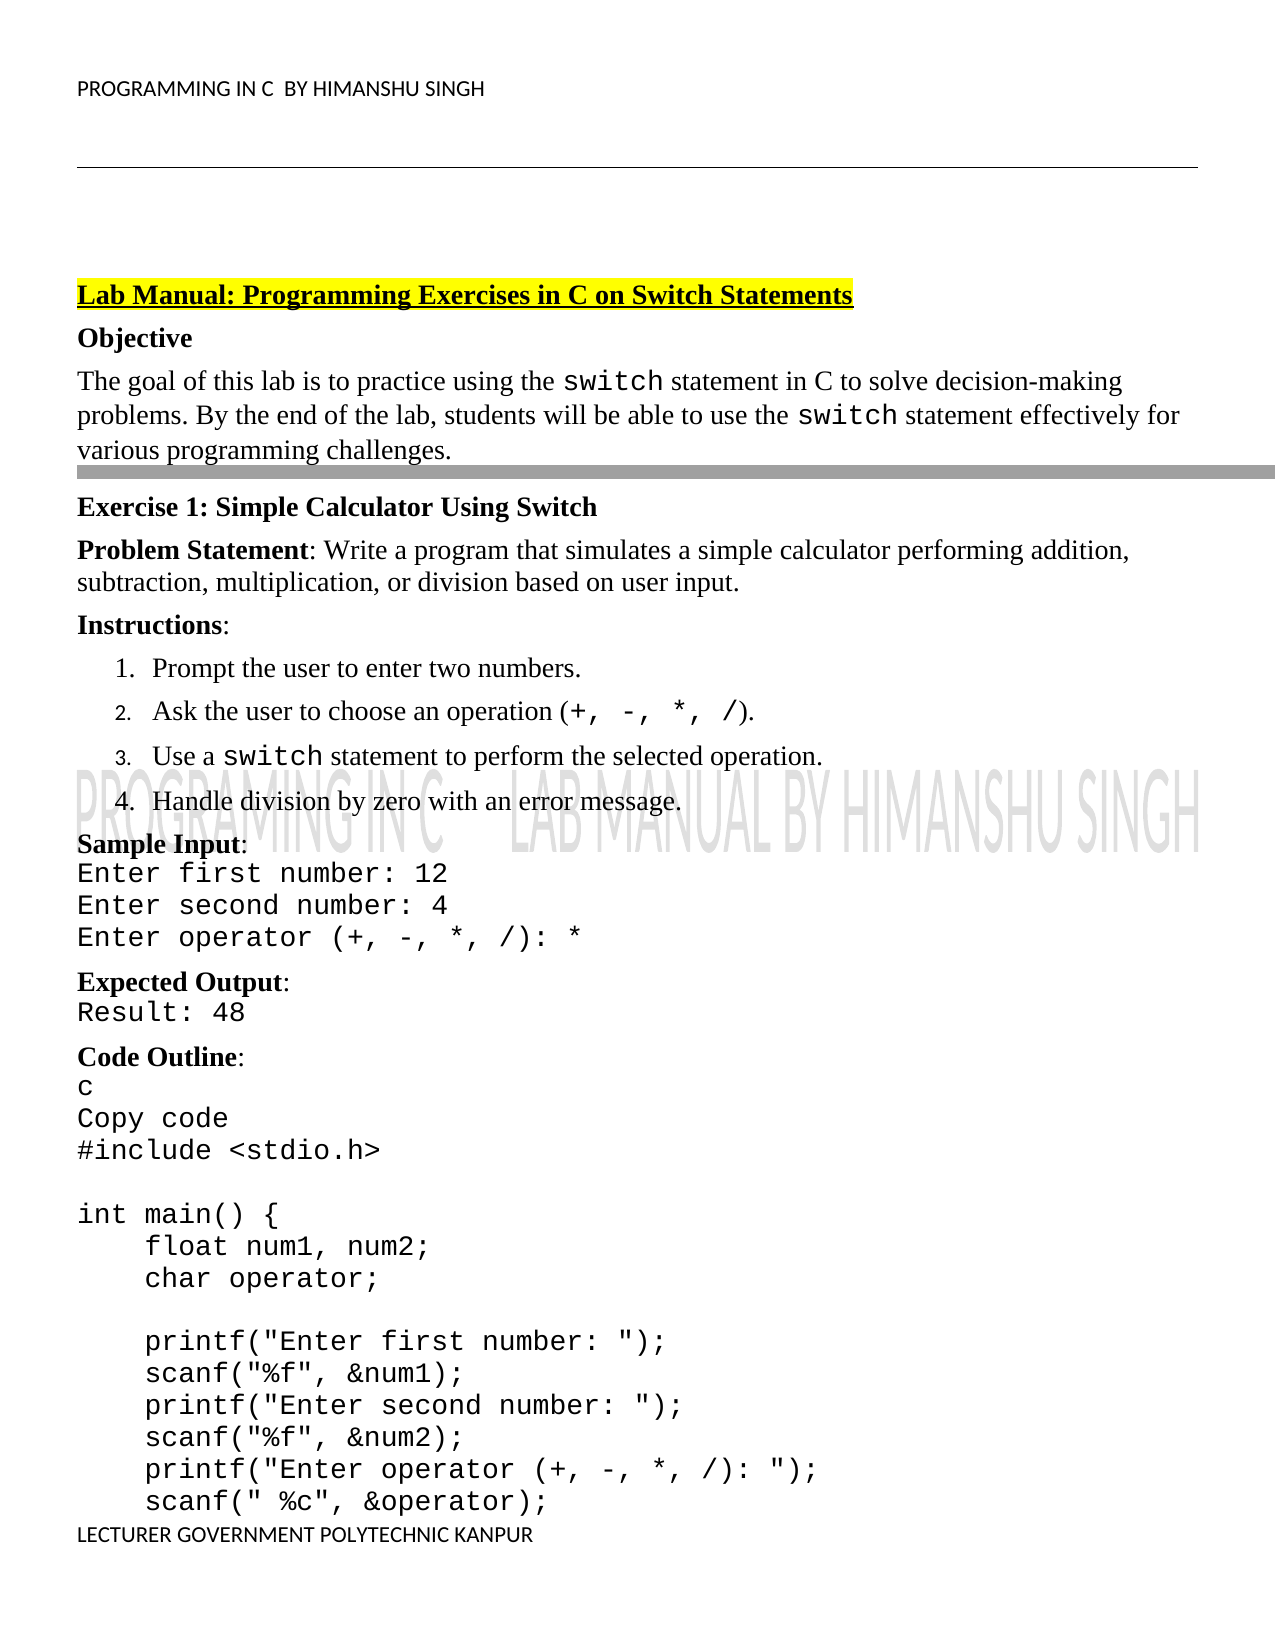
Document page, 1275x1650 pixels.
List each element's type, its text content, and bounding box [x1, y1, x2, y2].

text Enter first number: 12 [77, 859, 1198, 891]
text scanf("%f", &num1); [77, 1359, 1198, 1391]
text Sample Input: [517, 827, 532, 847]
list Prompt the user to enter two numbers. [114, 651, 1198, 683]
text The goal of this lab is to practice using the switch statement in C to solve decision-making problems. By the end of the lab, students will be able to use the switch statement effectively for various programming challenges. [77, 363, 1198, 465]
text scanf(" %c", &operator); [77, 1487, 1198, 1518]
text float num1, num2; [77, 1232, 1198, 1263]
text Problem Statement: Write a program that simulates a simple calculator performing addition, subtraction, multiplication, or division based on user input. [77, 533, 1198, 597]
text Sample Input: [205, 827, 1198, 859]
text Sample Input: [136, 827, 202, 859]
text Code Outline: [77, 1040, 1198, 1072]
text printf("Enter first number: "); [77, 1327, 1198, 1359]
text c [77, 1072, 1198, 1104]
text #include <stdio.h> [77, 1136, 1198, 1168]
text Exercise 1: Simple Calculator Using Switch [77, 490, 1198, 522]
text Sample Input: [77, 827, 132, 859]
text Enter operator (+, -, *, /): * [77, 923, 1198, 955]
list Handle division by zero with an error message. [330, 784, 368, 816]
text Objective [77, 321, 1198, 353]
text scanf("%f", &num2); [77, 1423, 1198, 1455]
text int main() { [77, 1200, 1198, 1232]
list Use a switch statement to perform the selected operation. [114, 739, 1198, 773]
text Lab Manual: Programming Exercises in C on Switch Statements [77, 278, 1198, 310]
text Copy code [77, 1104, 1198, 1136]
text Enter second number: 4 [77, 891, 1198, 923]
list Ask the user to choose an operation (+, -, *, /). [114, 693, 1198, 728]
text printf("Enter operator (+, -, *, /): "); [77, 1455, 1198, 1487]
text Result: 48 [77, 998, 1198, 1029]
text Expected Output: [77, 965, 1198, 998]
text printf("Enter second number: "); [77, 1391, 1198, 1423]
list Handle division by zero with an error message. [425, 784, 512, 816]
text char operator; [77, 1263, 1198, 1295]
text Instructions: [77, 608, 1198, 640]
